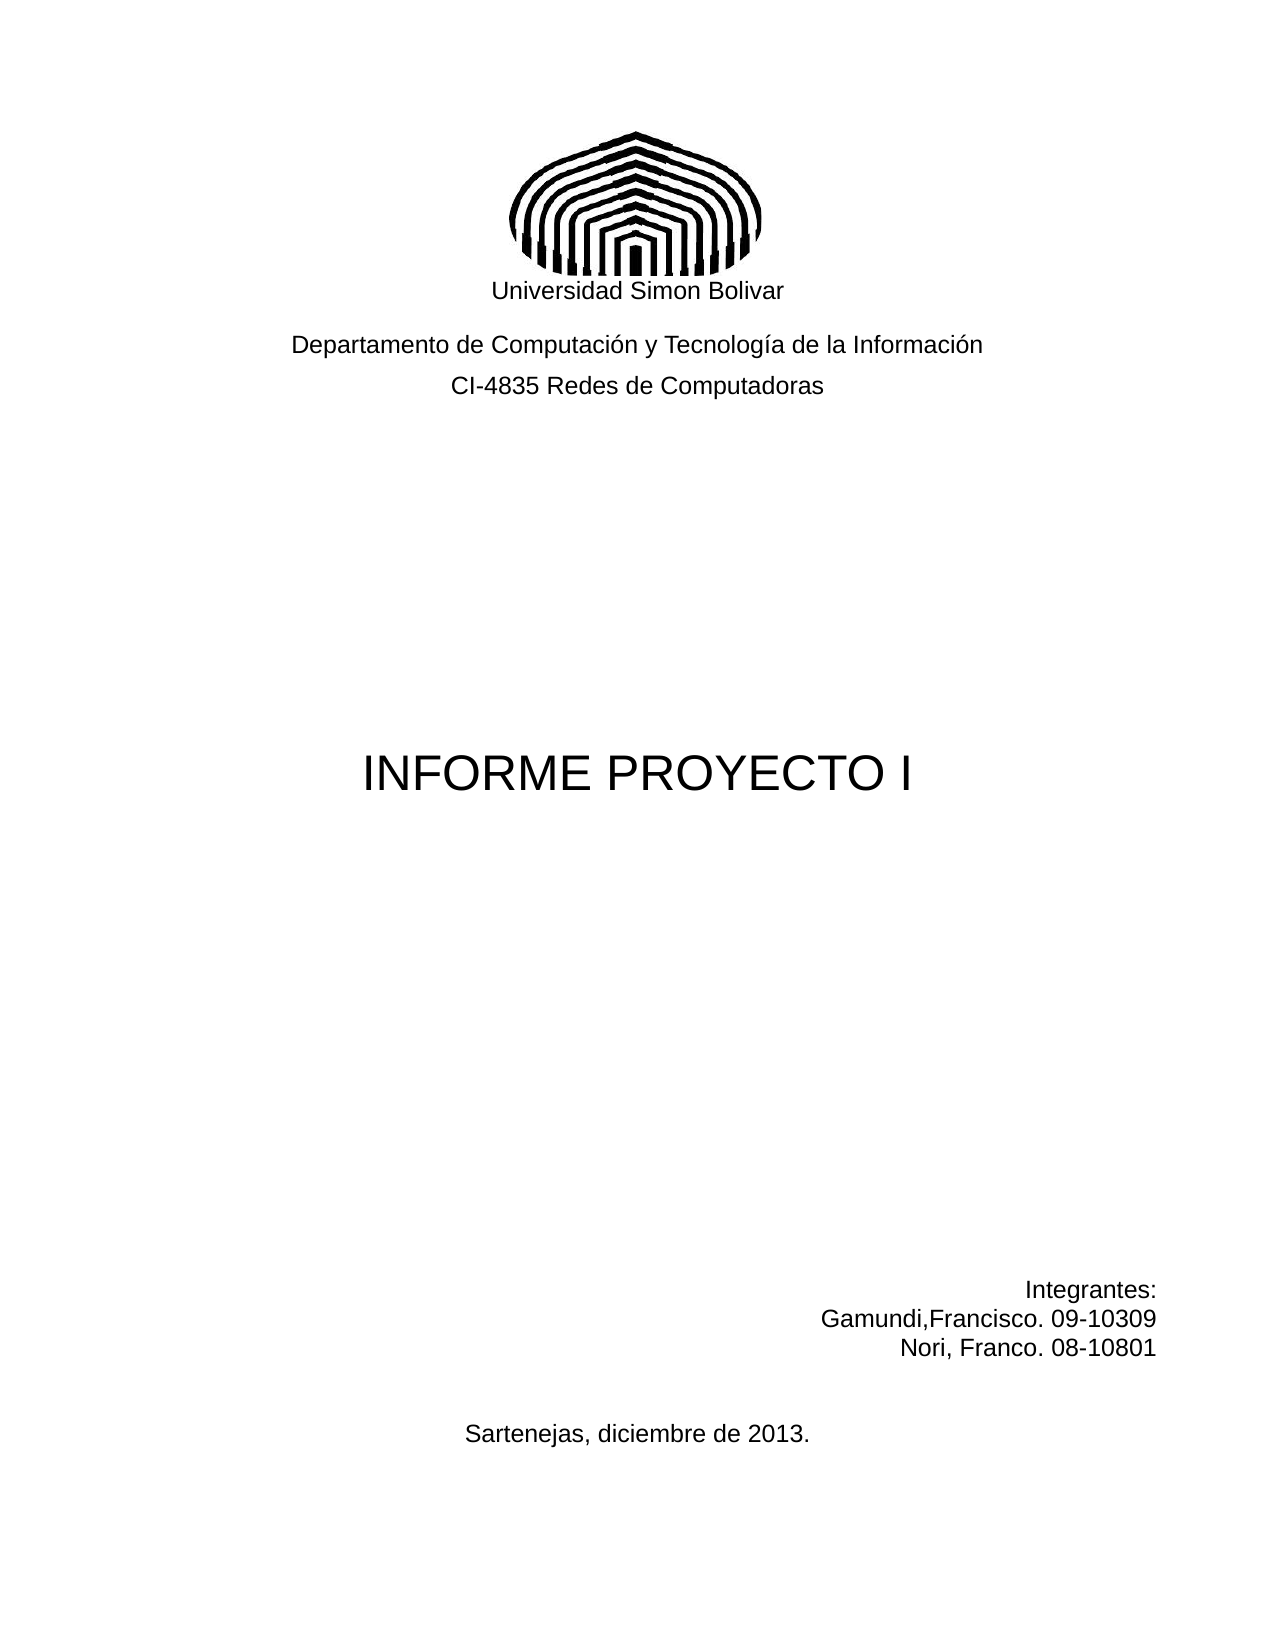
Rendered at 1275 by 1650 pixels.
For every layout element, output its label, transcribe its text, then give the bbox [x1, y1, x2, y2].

text Universidad Simon Bolivar [118, 276, 1157, 305]
subtitle Departamento de Computación y Tecnología de la Información [118, 330, 1157, 359]
text Nori, Franco. 08-10801 [118, 1332, 1157, 1361]
picture [509, 131, 762, 276]
text CI-4835 Redes de Computadoras [118, 371, 1157, 400]
text INFORME PROYECTO I [118, 743, 1157, 801]
text Sartenejas, diciembre de 2013. [118, 1419, 1157, 1447]
text Integrantes: [118, 1275, 1157, 1304]
text Gamundi,Francisco. 09-10309 [118, 1304, 1157, 1332]
